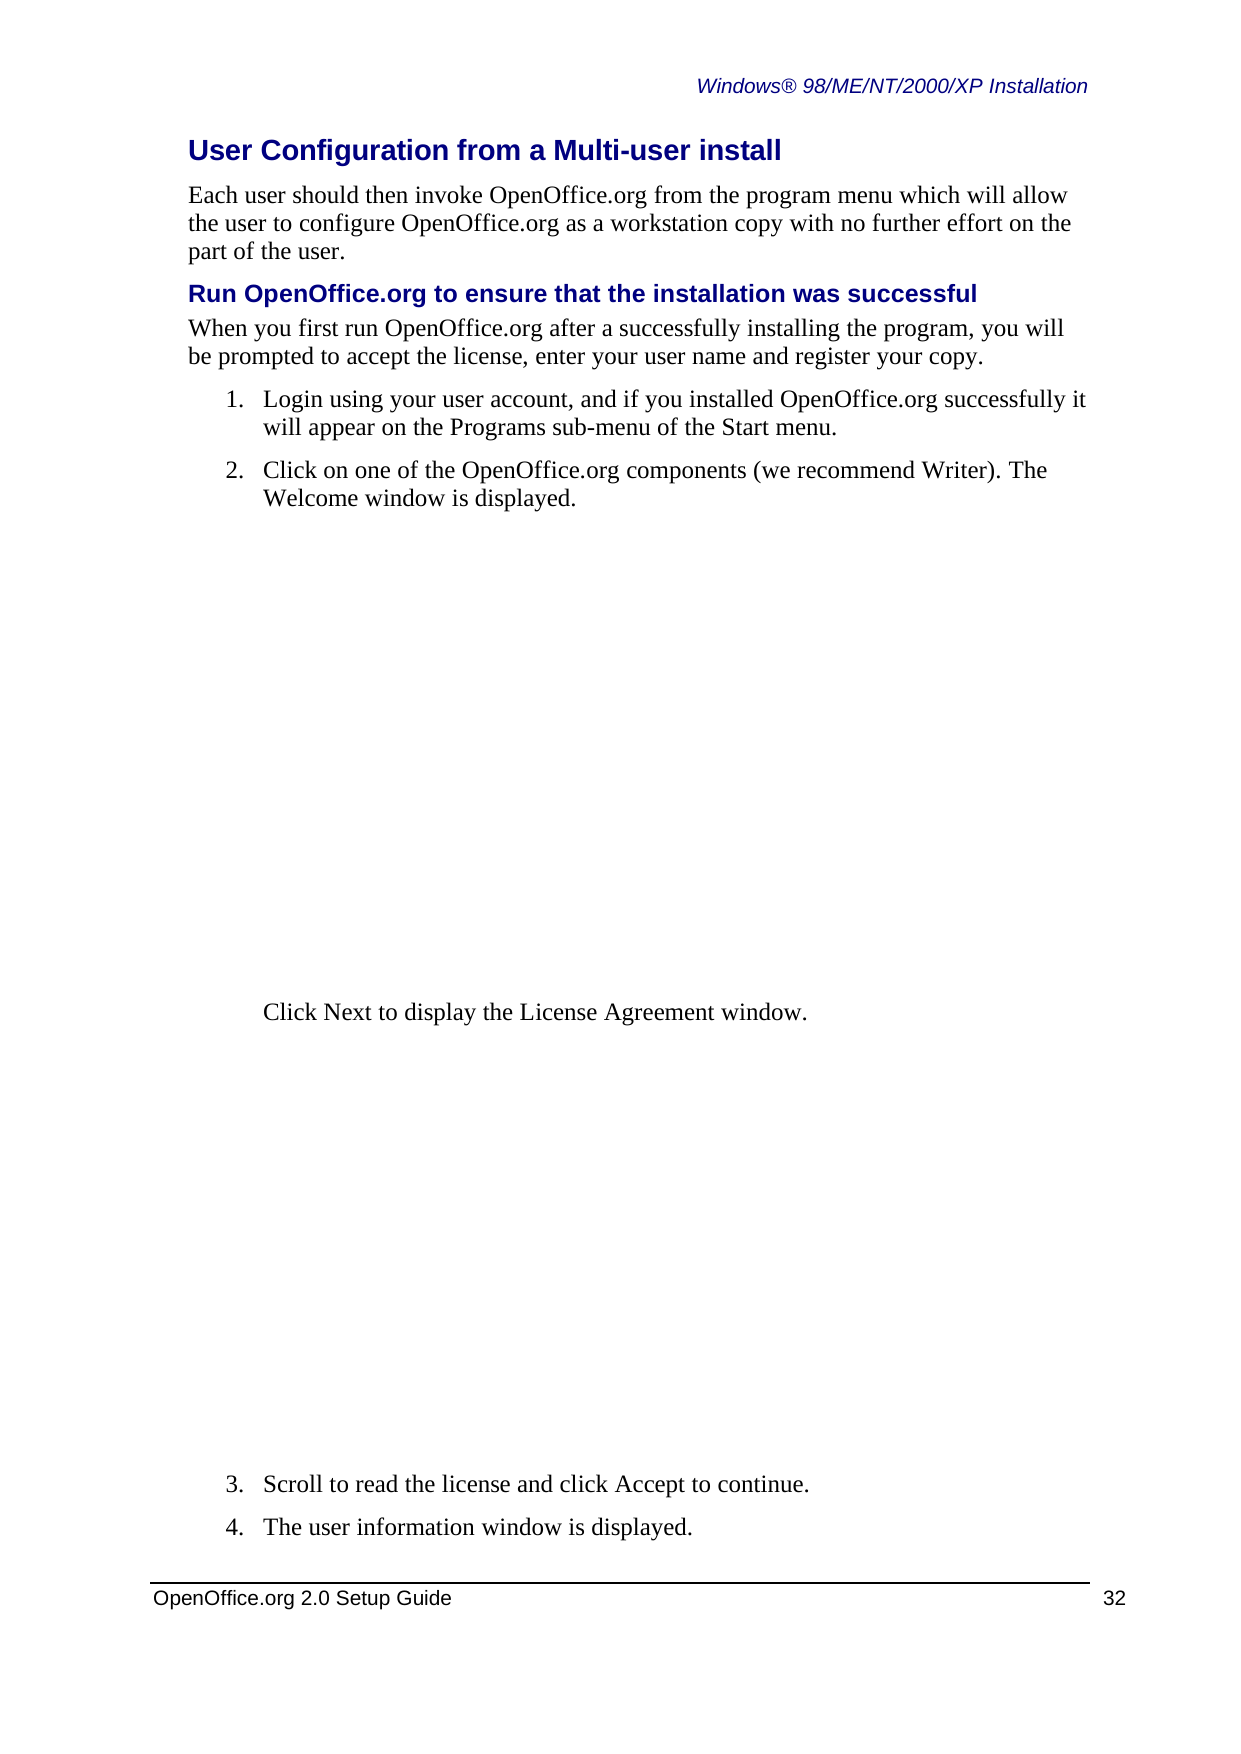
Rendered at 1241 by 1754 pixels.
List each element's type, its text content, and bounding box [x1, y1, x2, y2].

list Click Next to display the License Agreement window. [225, 998, 1090, 1026]
subtitle User Configuration from a Multi-user install [188, 134, 1090, 166]
list Login using your user account, and if you installed OpenOffice.org successfully it will appear on the Programs sub-menu of the Start menu. [225, 385, 1090, 441]
list The user information window is displayed. [225, 1513, 1090, 1541]
list Click on one of the OpenOffice.org components (we recommend Writer). The Welcome window is displayed. [225, 456, 1090, 512]
list Scroll to read the license and click Accept to continue. [225, 1470, 1090, 1498]
subtitle Run OpenOffice.org to ensure that the installation was successful [188, 280, 1090, 308]
text When you first run OpenOffice.org after a successfully installing the program, you will be prompted to accept the license, enter your user name and register your copy. [188, 314, 1090, 370]
text Each user should then invoke OpenOffice.org from the program menu which will allow the user to configure OpenOffice.org as a workstation copy with no further effort on the part of the user. [188, 181, 1090, 265]
